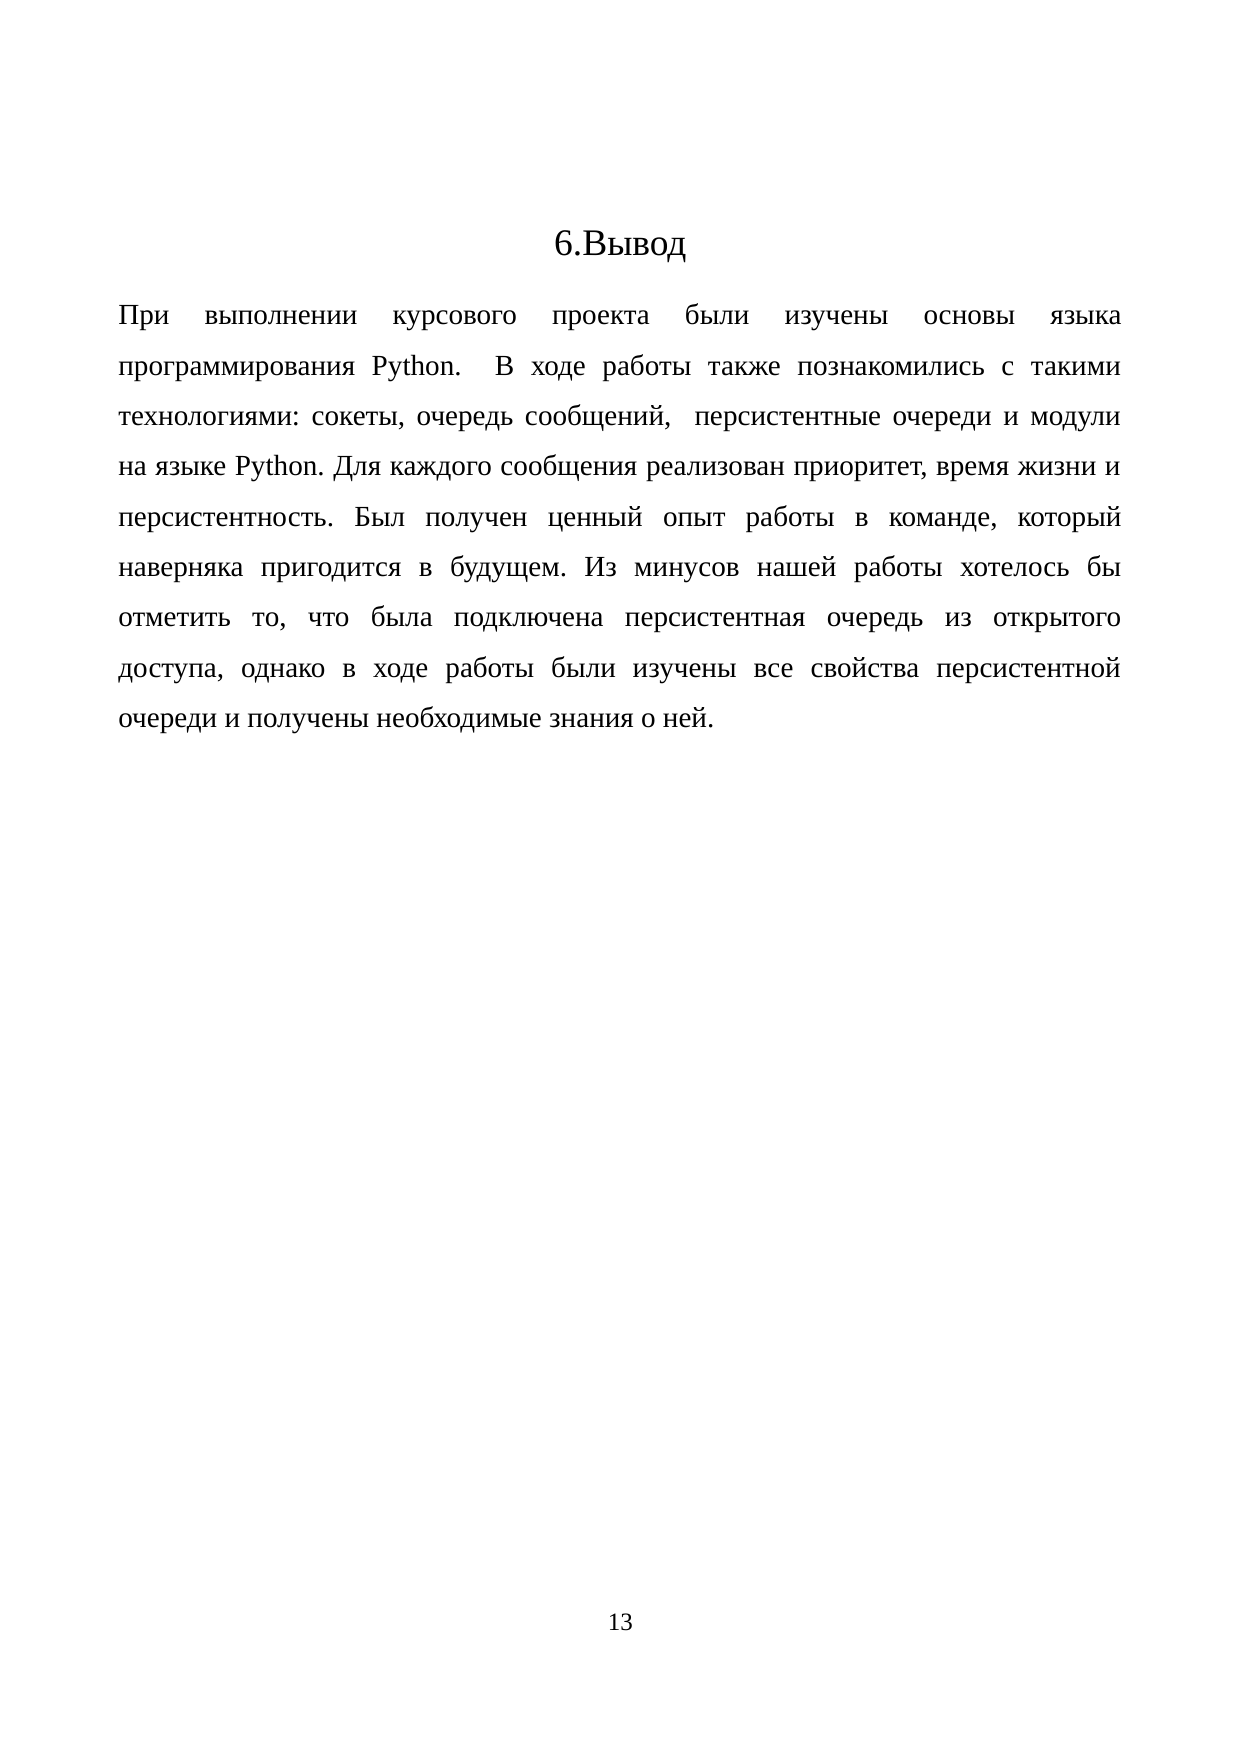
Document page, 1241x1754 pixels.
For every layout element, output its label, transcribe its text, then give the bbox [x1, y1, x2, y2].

text При выполнении курсового проекта были изучены основы языка программирования Python. В ходе работы также познакомились с такими технологиями: сокеты, очередь сообщений, персистентные очереди и модули на языке Python. Для каждого сообщения реализован приоритет, время жизни и персистентность. Был получен ценный опыт работы в команде, который наверняка пригодится в будущем. Из минусов нашей работы хотелось бы отметить то, что была подключена персистентная очередь из открытого доступа, однако в ходе работы были изучены все свойства персистентной очереди и получены необходимые знания о ней. [118, 297, 1122, 733]
subtitle 6.Вывод [118, 220, 1122, 263]
